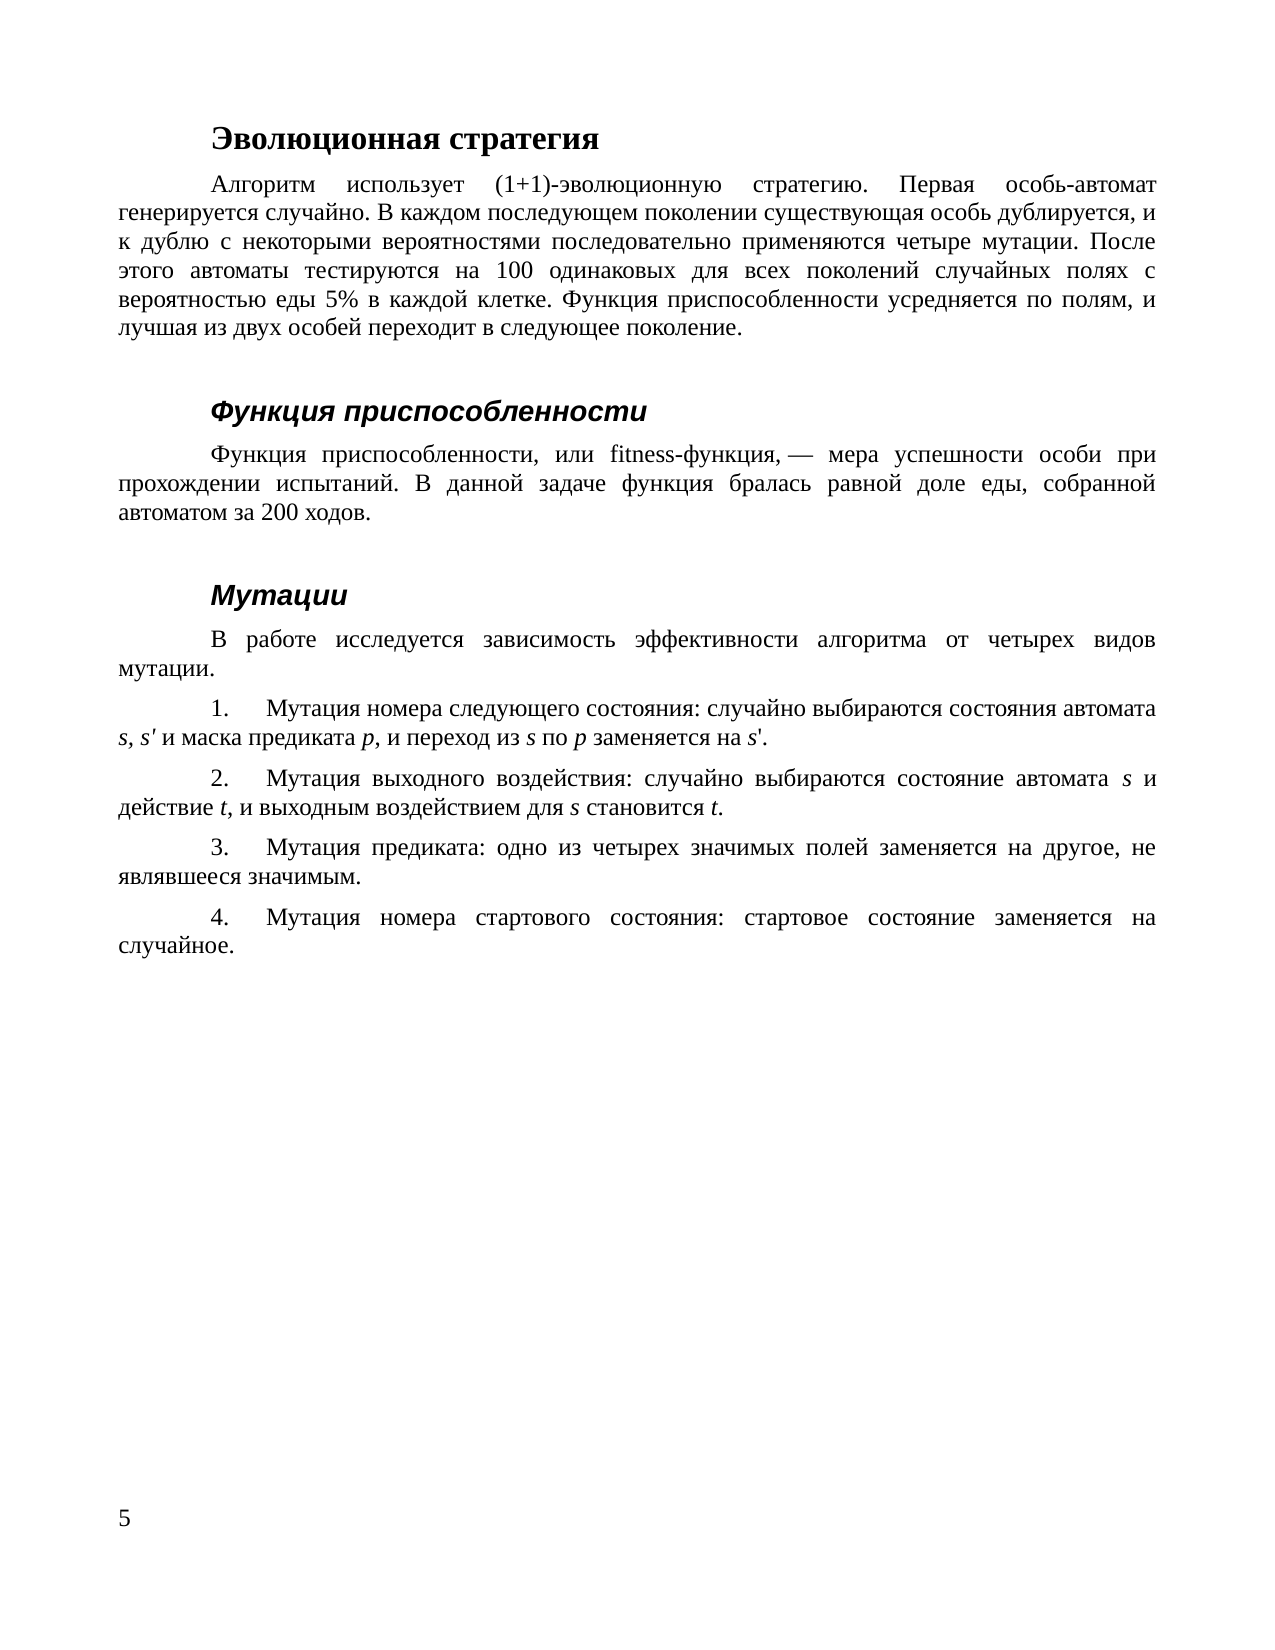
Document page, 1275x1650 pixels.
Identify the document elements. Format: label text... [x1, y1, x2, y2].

list Мутация предиката: одно из четырех значимых полей заменяется на другое, не являвшееся значимым. [118, 832, 1157, 890]
list Мутация выходного воздействия: случайно выбираются состояние автомата s и действие t, и выходным воздействием для s становится t. [118, 763, 1157, 820]
list Мутация номера стартового состояния: стартовое состояние заменяется на случайное. [118, 902, 1157, 959]
text Алгоритм использует (1+1)-эволюционную стратегию. Первая особь-автомат генерируется случайно. В каждом последующем поколении существующая особь дублируется, и к дублю с некоторыми вероятностями последовательно применяются четыре мутации. После этого автоматы тестируются на 100 одинаковых для всех поколений случайных полях с вероятностью еды 5% в каждой клетке. Функция приспособленности усредняется по полям, и лучшая из двух особей переходит в следующее поколение. [118, 169, 1157, 341]
subtitle Эволюционная стратегия [118, 118, 1157, 157]
text В работе исследуется зависимость эффективности алгоритма от четырех видов мутации. [118, 624, 1157, 681]
list Мутация номера следующего состояния: случайно выбираются состояния автомата s, s' и маска предиката p, и переход из s по p заменяется на s'. [118, 693, 1157, 751]
text Функция приспособленности, или fitness-функция, — мера успешности особи при прохождении испытаний. В данной задаче функция бралась равной доле еды, собранной автоматом за 200 ходов. [118, 439, 1157, 526]
subtitle Функция приспособленности [118, 394, 1157, 427]
subtitle Мутации [118, 578, 1157, 612]
